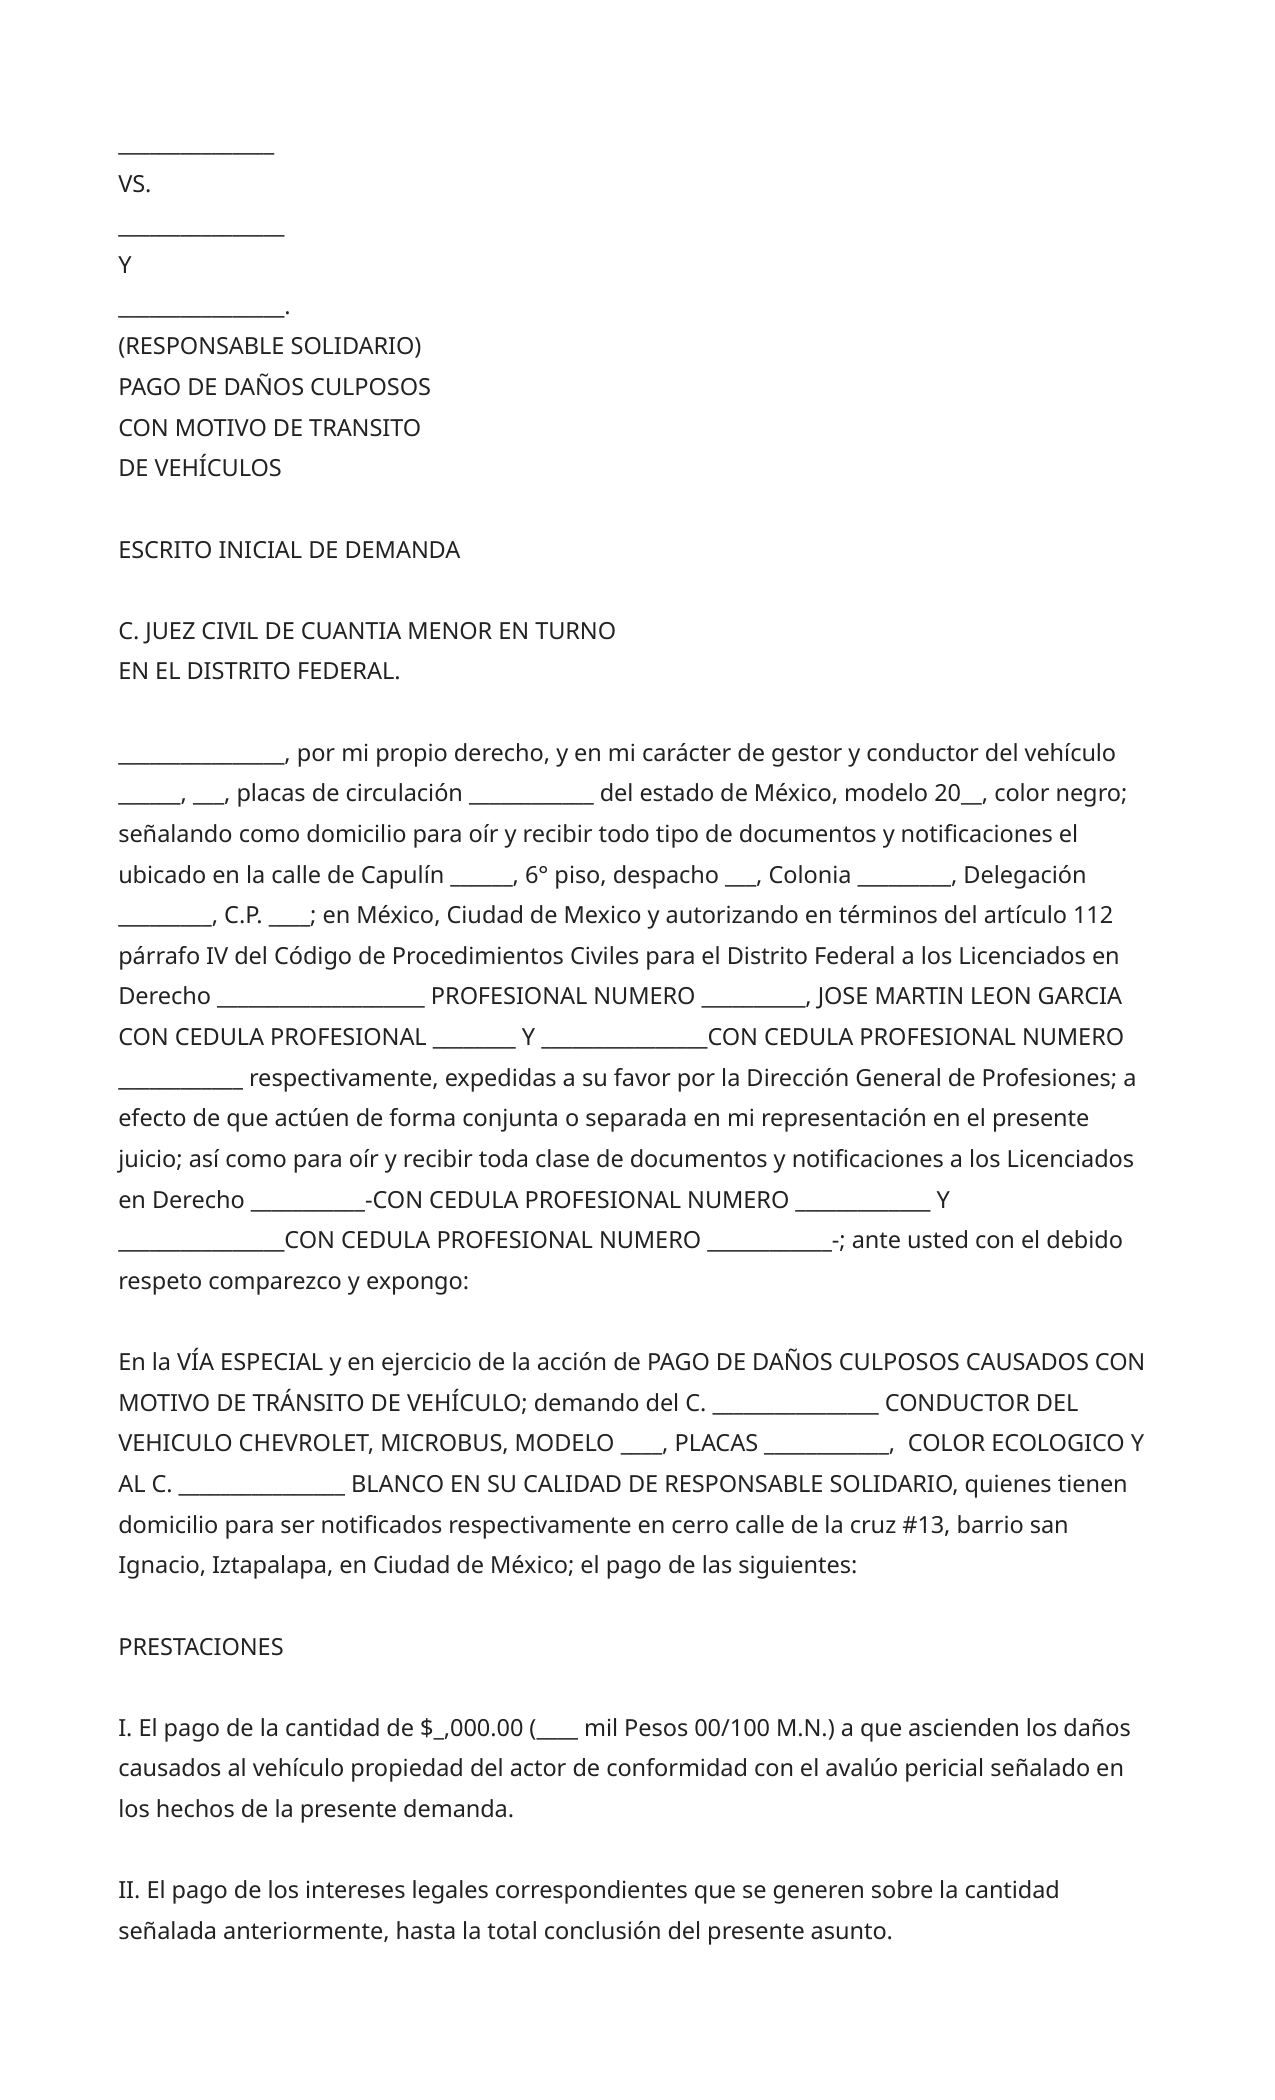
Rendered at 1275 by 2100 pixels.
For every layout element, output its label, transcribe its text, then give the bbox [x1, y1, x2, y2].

text PRESTACIONES [118, 1621, 1157, 1662]
text ESCRITO INICIAL DE DEMANDA [118, 524, 1157, 565]
text _______________ VS. ________________ Y ________________. (RESPONSABLE SOLIDARIO) PAGO DE DAÑOS CULPOSOS CON MOTIVO DE TRANSITO DE VEHÍCULOS [118, 118, 1157, 484]
text ________________, por mi propio derecho, y en mi carácter de gestor y conductor del vehículo ______, ___, placas de circulación ____________ del estado de México, modelo 20__, color negro; señalando como domicilio para oír y recibir todo tipo de documentos y notificaciones el ubicado en la calle de Capulín ______, 6° piso, despacho ___, Colonia _________, Delegación _________, C.P. ____; en México, Ciudad de Mexico y autorizando en términos del artículo 112 párrafo IV del Código de Procedimientos Civiles para el Distrito Federal a los Licenciados en Derecho ____________________ PROFESIONAL NUMERO __________, JOSE MARTIN LEON GARCIA CON CEDULA PROFESIONAL ________ Y ________________CON CEDULA PROFESIONAL NUMERO ____________ respectivamente, expedidas a su favor por la Dirección General de Profesiones; a efecto de que actúen de forma conjunta o separada en mi representación en el presente juicio; así como para oír y recibir toda clase de documentos y notificaciones a los Licenciados en Derecho ___________-CON CEDULA PROFESIONAL NUMERO _____________ Y ________________CON CEDULA PROFESIONAL NUMERO ____________-; ante usted con el debido respeto comparezco y expongo: [118, 727, 1157, 1296]
text II. El pago de los intereses legales correspondientes que se generen sobre la cantidad señalada anteriormente, hasta la total conclusión del presente asunto. [118, 1865, 1157, 1946]
text I. El pago de la cantidad de $_,000.00 (____ mil Pesos 00/100 M.N.) a que ascienden los daños causados al vehículo propiedad del actor de conformidad con el avalúo pericial señalado en los hechos de la presente demanda. [118, 1702, 1157, 1824]
text C. JUEZ CIVIL DE CUANTIA MENOR EN TURNO EN EL DISTRITO FEDERAL. [118, 606, 1157, 687]
text En la VÍA ESPECIAL y en ejercicio de la acción de PAGO DE DAÑOS CULPOSOS CAUSADOS CON MOTIVO DE TRÁNSITO DE VEHÍCULO; demando del C. ________________ CONDUCTOR DEL VEHICULO CHEVROLET, MICROBUS, MODELO ____, PLACAS ____________, COLOR ECOLOGICO Y AL C. ________________ BLANCO EN SU CALIDAD DE RESPONSABLE SOLIDARIO, quienes tienen domicilio para ser notificados respectivamente en cerro calle de la cruz #13, barrio san Ignacio, Iztapalapa, en Ciudad de México; el pago de las siguientes: [118, 1337, 1157, 1581]
